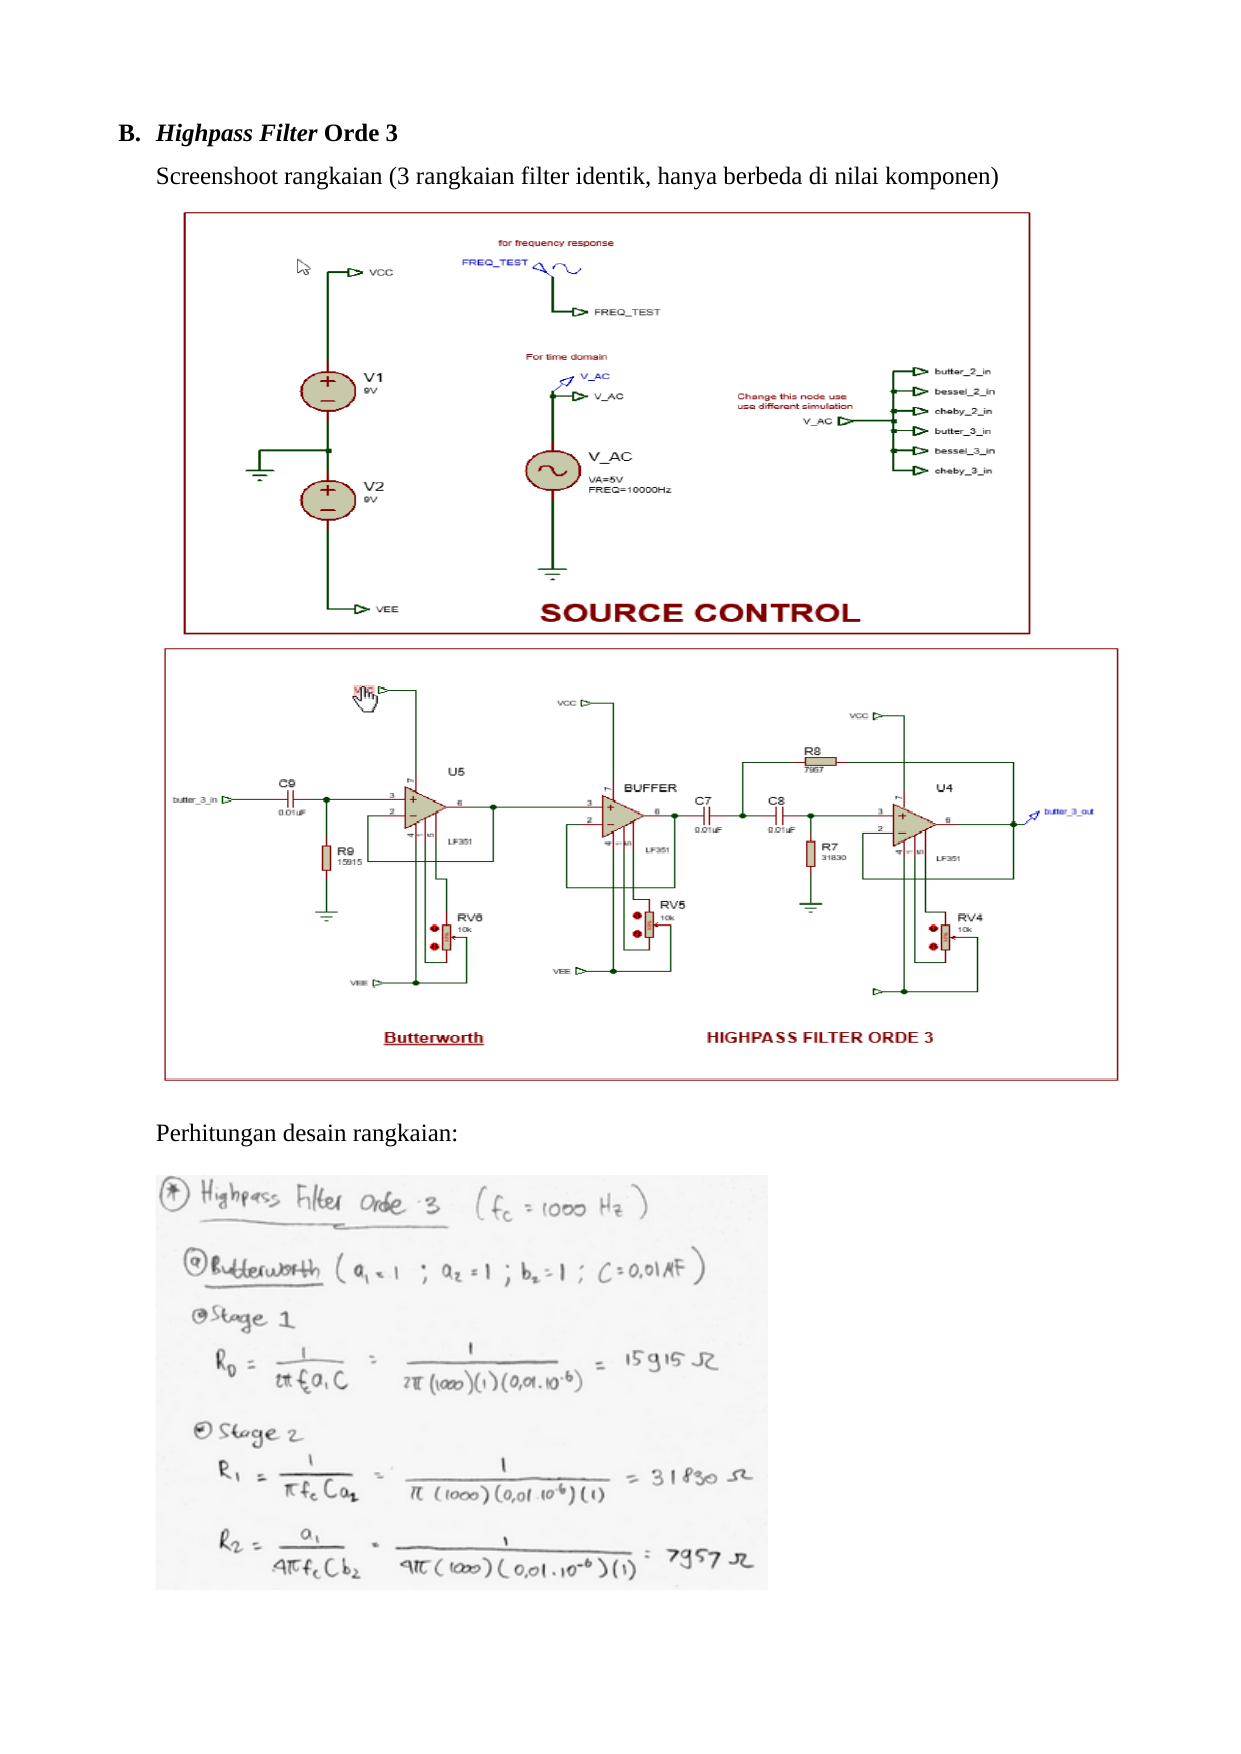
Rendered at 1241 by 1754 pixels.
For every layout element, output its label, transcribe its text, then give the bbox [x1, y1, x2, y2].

text Perhitungan desain rangkaian: [156, 1118, 1122, 1147]
picture [155, 190, 1123, 1090]
text Screenshoot rangkaian (3 rangkaian filter identik, hanya berbeda di nilai komponen) [156, 161, 1122, 190]
picture [155, 1175, 769, 1590]
list Highpass Filter Orde 3 [118, 118, 1122, 147]
